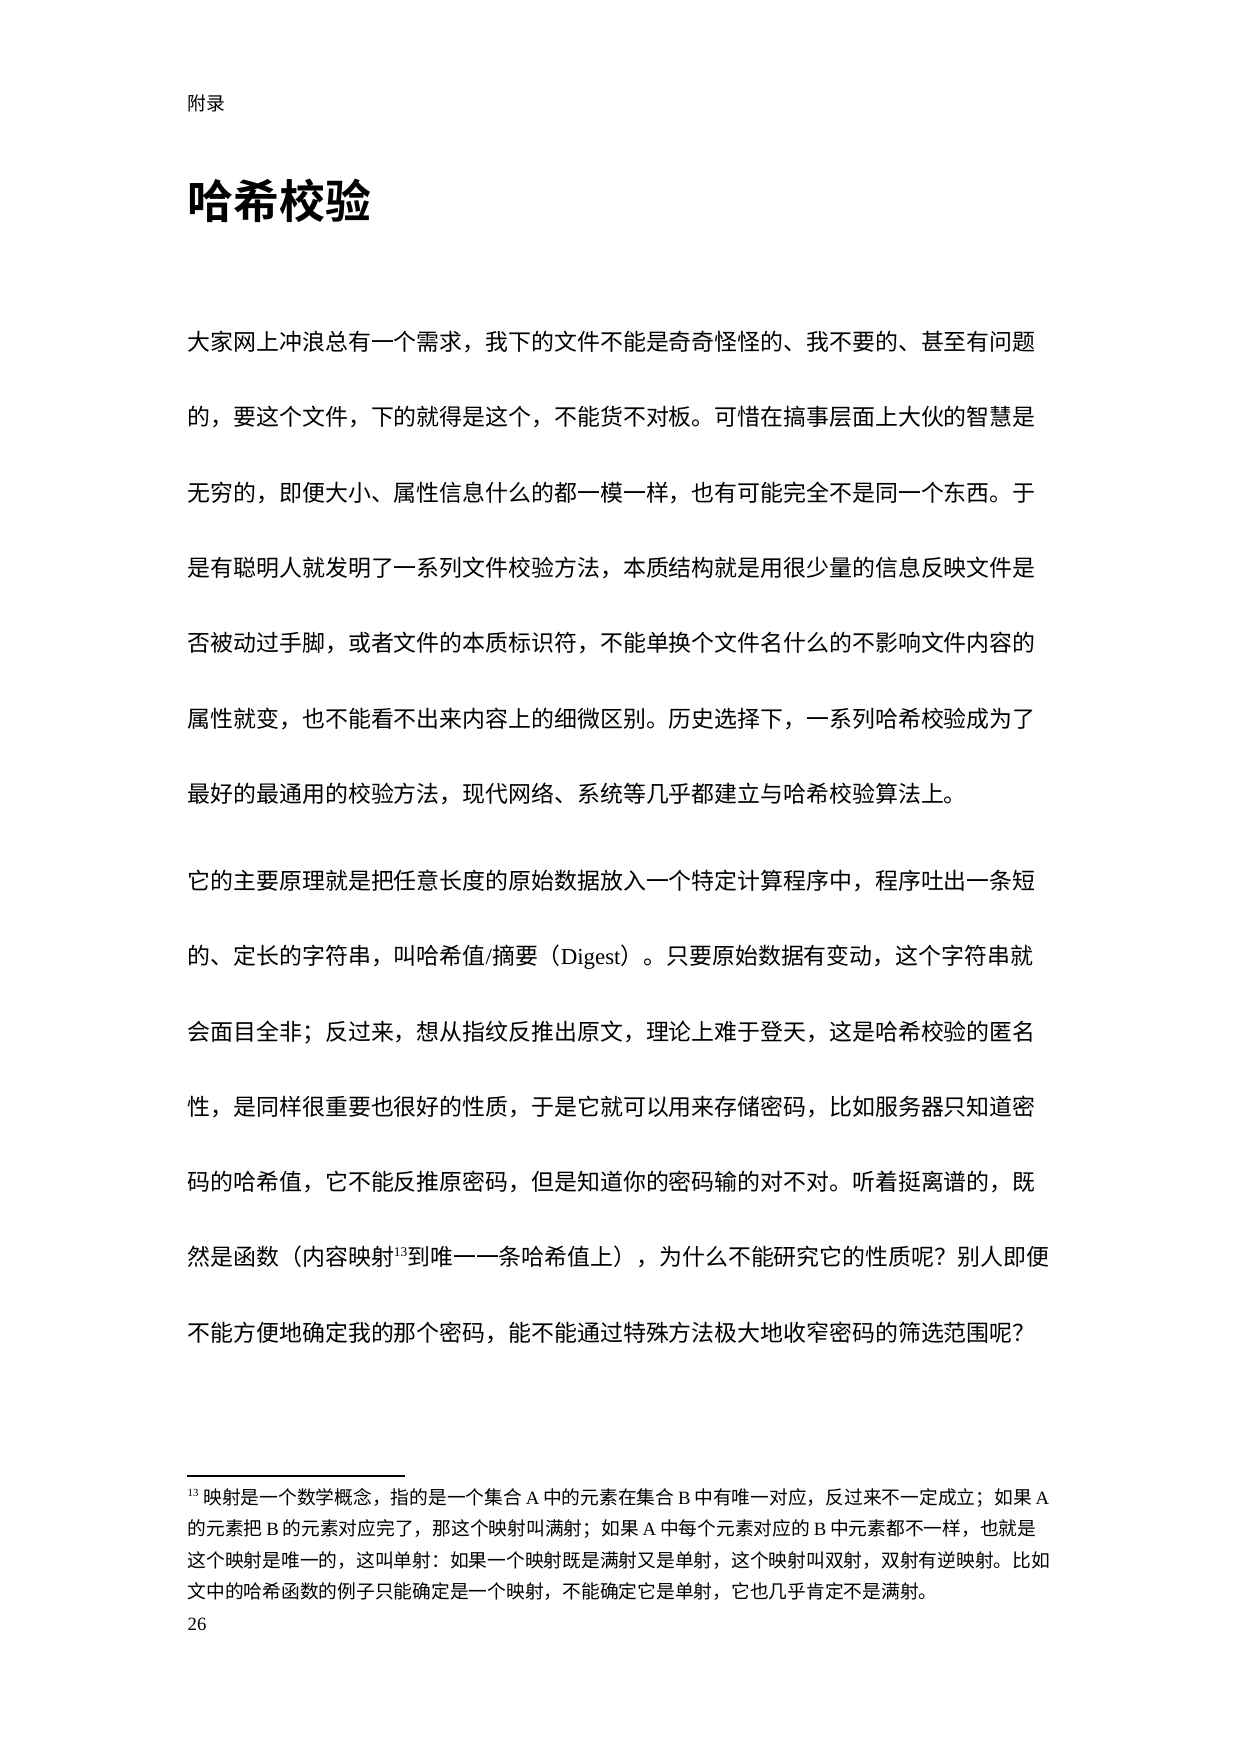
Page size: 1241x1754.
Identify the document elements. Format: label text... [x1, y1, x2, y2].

text 它的主要原理就是把任意长度的原始数据放入一个特定计算程序中，程序吐出一条短的、定长的字符串，叫哈希值/摘要（Digest）。只要原始数据有变动，这个字符串就会面目全非；反过来，想从指纹反推出原文，理论上难于登天，这是哈希校验的匿名性，是同样很重要也很好的性质，于是它就可以用来存储密码，比如服务器只知道密码的哈希值，它不能反推原密码，但是知道你的密码输的对不对。听着挺离谱的，既然是函数（内容映射到唯一一条哈希值上），为什么不能研究它的性质呢？别人即便不能方便地确定我的那个密码，能不能通过特殊方法极大地收窄密码的筛选范围呢？ [187, 847, 1053, 1364]
text 映射是一个数学概念，指的是一个集合A中的元素在集合B中有唯一对应，反过来不一定成立；如果A的元素把B的元素对应完了，那这个映射叫满射；如果A中每个元素对应的B中元素都不一样，也就是这个映射是唯一的，这叫单射：如果一个映射既是满射又是单射，这个映射叫双射，双射有逆映射。比如文中的哈希函数的例子只能确定是一个映射，不能确定它是单射，它也几乎肯定不是满射。 [187, 1482, 1053, 1604]
text 大家网上冲浪总有一个需求，我下的文件不能是奇奇怪怪的、我不要的、甚至有问题的，要这个文件，下的就得是这个，不能货不对板。可惜在搞事层面上大伙的智慧是无穷的，即便大小、属性信息什么的都一模一样，也有可能完全不是同一个东西。于是有聪明人就发明了一系列文件校验方法，本质结构就是用很少量的信息反映文件是否被动过手脚，或者文件的本质标识符，不能单换个文件名什么的不影响文件内容的属性就变，也不能看不出来内容上的细微区别。历史选择下，一系列哈希校验成为了最好的最通用的校验方法，现代网络、系统等几乎都建立与哈希校验算法上。 [187, 308, 1053, 825]
subtitle 哈希校验 [187, 150, 1053, 247]
